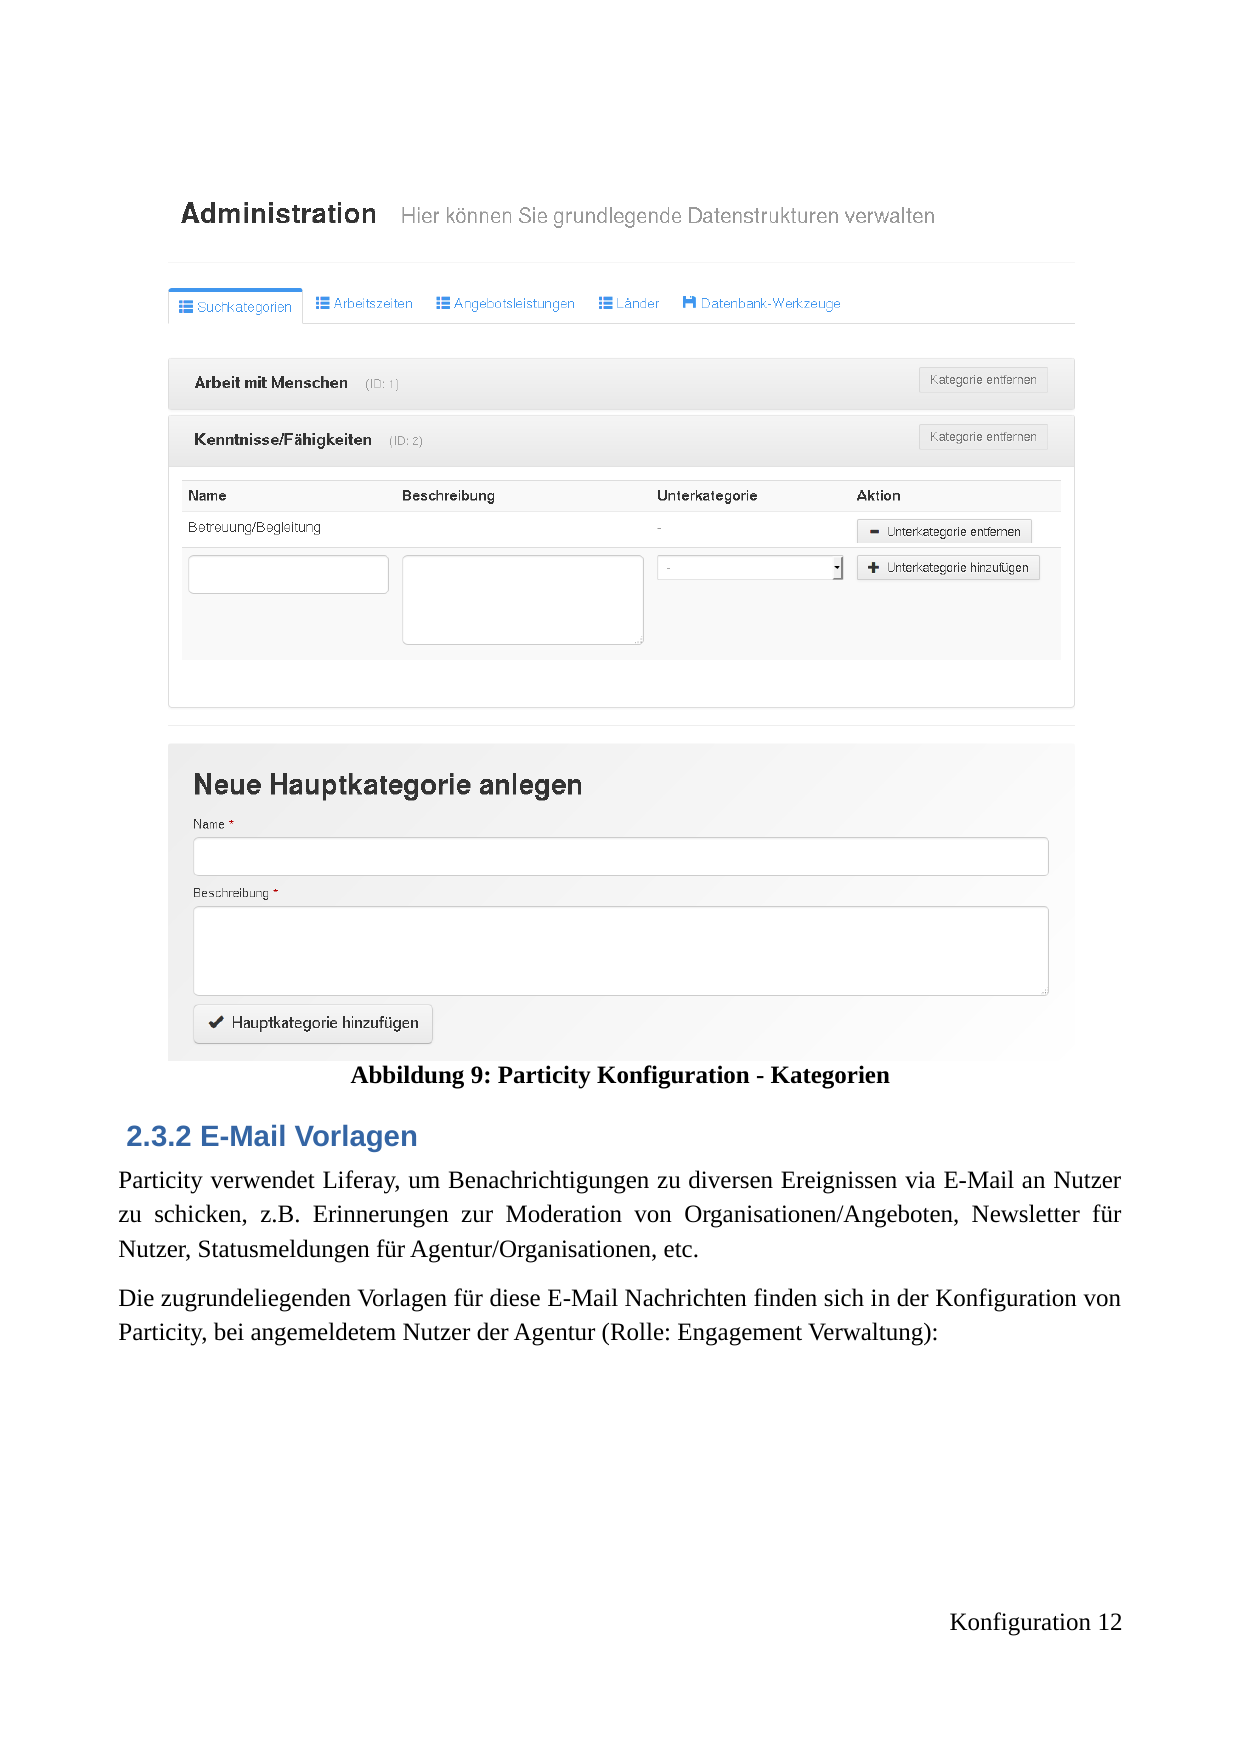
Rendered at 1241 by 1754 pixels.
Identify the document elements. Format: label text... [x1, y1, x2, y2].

subtitle E-Mail Vorlagen [118, 967, 1122, 1152]
text Particity verwendet Liferay, um Benachrichtigungen zu diversen Ereignissen via E-Mail an Nutzer zu schicken, z.B. Erinnerungen zur Moderation von Organisationen/Angeboten, Newsletter für Nutzer, Statusmeldungen für Agentur/Organisationen, etc. [118, 1165, 1122, 1262]
text Die zugrundeliegenden Vorlagen für diese E-Mail Nachrichten finden sich in der Konfiguration von Particity, bei angemeldetem Nutzer der Agentur (Rolle: Engagement Verwaltung): [118, 1283, 1122, 1346]
text Abbildung 9: Particity Konfiguration - Kategorien [175, 1061, 1065, 1089]
picture [160, 189, 1081, 1061]
